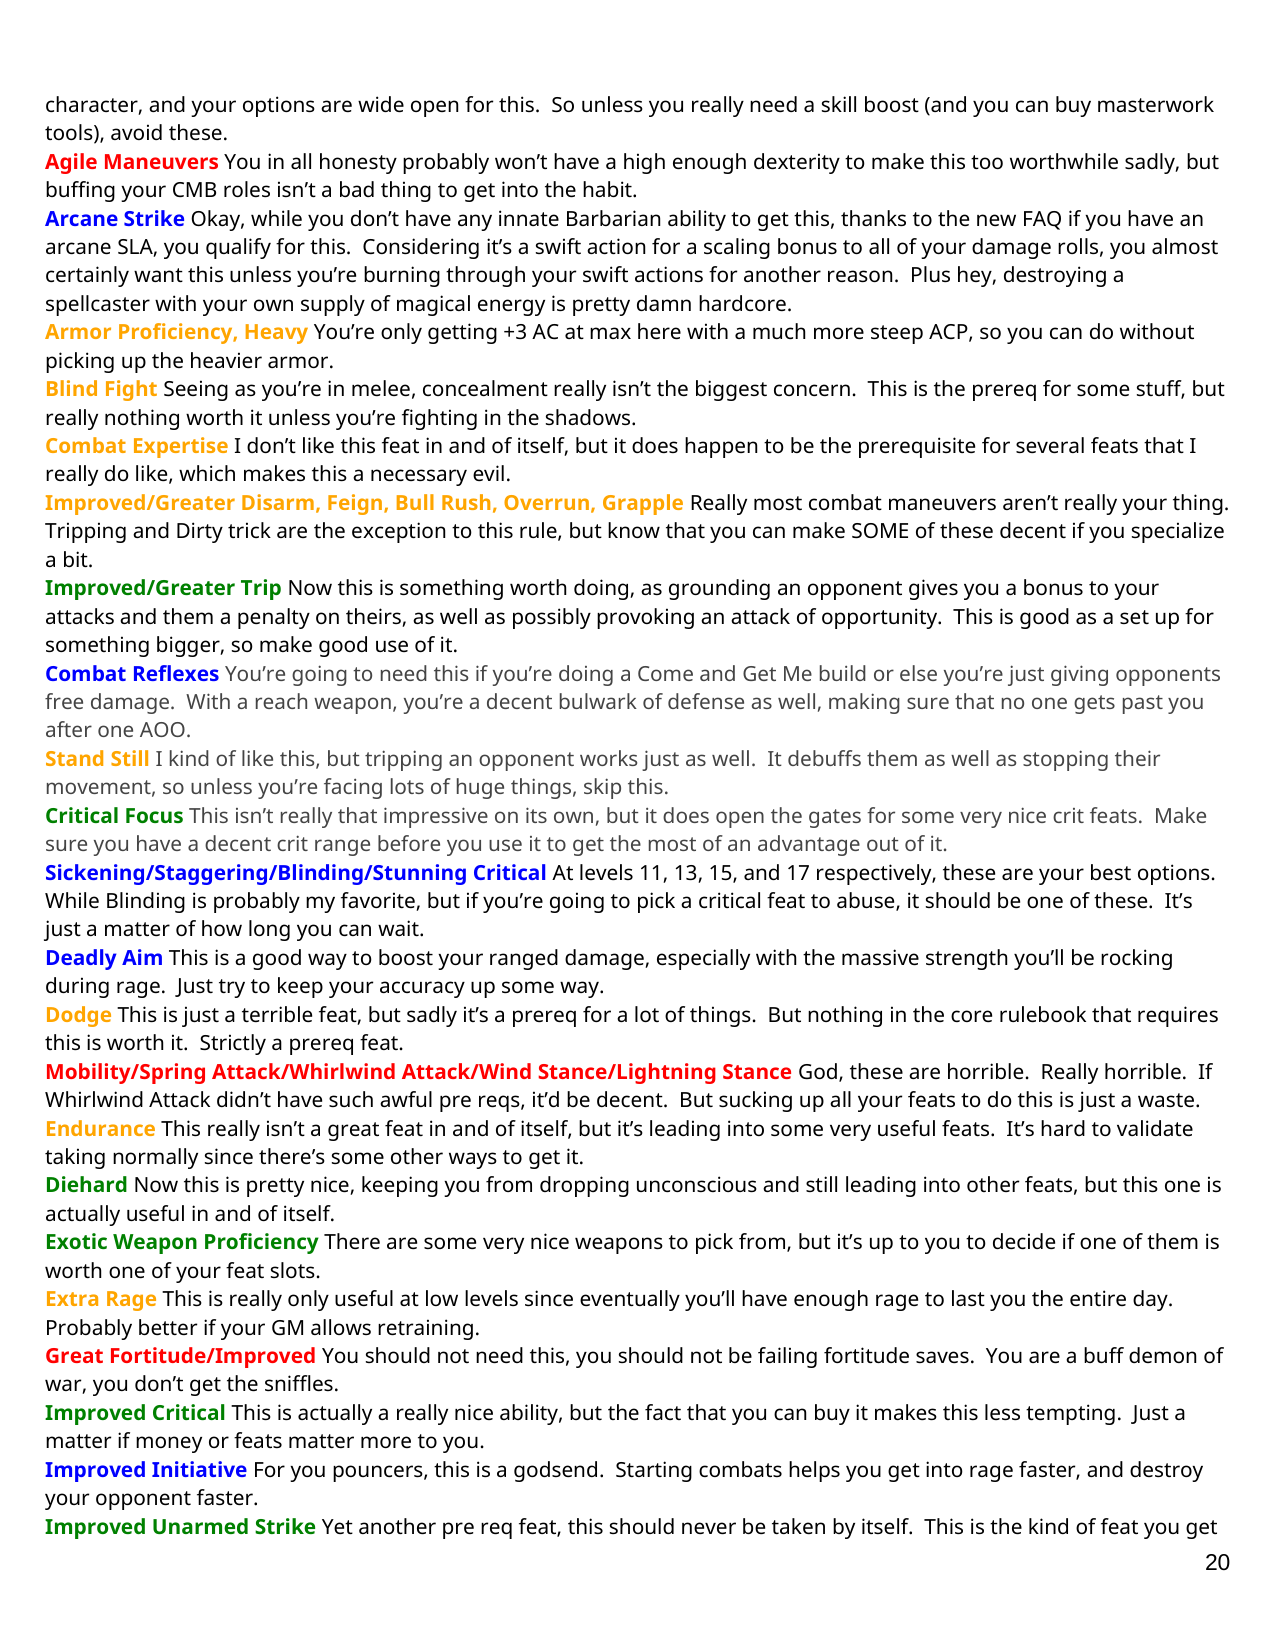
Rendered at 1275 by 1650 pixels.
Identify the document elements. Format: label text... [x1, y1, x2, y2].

text Deadly Aim This is a good way to boost your ranged damage, especially with the massive strength you’ll be rocking during rage. Just try to keep your accuracy up some way. [45, 943, 1230, 1000]
text Combat Reflexes You’re going to need this if you’re doing a Come and Get Me build or else you’re just giving opponents free damage. With a reach weapon, you’re a decent bulwark of defense as well, making sure that no one gets past you after one AOO. [45, 659, 1230, 744]
text Improved Critical This is actually a really nice ability, but the fact that you can buy it makes this less tempting. Just a matter if money or feats matter more to you. [45, 1398, 1230, 1455]
text Improved/Greater Trip Now this is something worth doing, as grounding an opponent gives you a bonus to your attacks and them a penalty on theirs, as well as possibly provoking an attack of opportunity. This is good as a set up for something bigger, so make good use of it. [45, 573, 1230, 659]
text Improved/Greater Disarm, Feign, Bull Rush, Overrun, Grapple Really most combat maneuvers aren’t really your thing. Tripping and Dirty trick are the exception to this rule, but know that you can make SOME of these decent if you specialize a bit. [45, 488, 1230, 573]
text Sickening/Staggering/Blinding/Stunning Critical At levels 11, 13, 15, and 17 respectively, these are your best options. While Blinding is probably my favorite, but if you’re going to pick a critical feat to abuse, it should be one of these. It’s just a matter of how long you can wait. [45, 858, 1230, 943]
text Critical Focus This isn’t really that impressive on its own, but it does open the gates for some very nice crit feats. Make sure you have a decent crit range before you use it to get the most of an advantage out of it. [45, 801, 1230, 858]
text Armor Proficiency, Heavy You’re only getting +3 AC at max here with a much more steep ACP, so you can do without picking up the heavier armor. [45, 317, 1230, 374]
text Combat Expertise I don’t like this feat in and of itself, but it does happen to be the prerequisite for several feats that I really do like, which makes this a necessary evil. [45, 431, 1230, 488]
text Great Fortitude/Improved You should not need this, you should not be failing fortitude saves. You are a buff demon of war, you don’t get the sniffles. [45, 1341, 1230, 1398]
text Stand Still I kind of like this, but tripping an opponent works just as well. It debuffs them as well as stopping their movement, so unless you’re facing lots of huge things, skip this. [45, 744, 1230, 801]
text Blind Fight Seeing as you’re in melee, concealment really isn’t the biggest concern. This is the prereq for some stuff, but really nothing worth it unless you’re fighting in the shadows. [45, 374, 1230, 431]
text Mobility/Spring Attack/Whirlwind Attack/Wind Stance/Lightning Stance God, these are horrible. Really horrible. If Whirlwind Attack didn’t have such awful pre reqs, it’d be decent. But sucking up all your feats to do this is just a waste. [45, 1057, 1230, 1114]
text Diehard Now this is pretty nice, keeping you from dropping unconscious and still leading into other feats, but this one is actually useful in and of itself. [45, 1171, 1230, 1227]
text Dodge This is just a terrible feat, but sadly it’s a prereq for a lot of things. But nothing in the core rulebook that requires this is worth it. Strictly a prereq feat. [45, 1000, 1230, 1057]
text Exotic Weapon Proficiency There are some very nice weapons to pick from, but it’s up to you to decide if one of them is worth one of your feat slots. [45, 1227, 1230, 1284]
text Agile Maneuvers You in all honesty probably won’t have a high enough dexterity to make this too worthwhile sadly, but buffing your CMB roles isn’t a bad thing to get into the habit. [45, 147, 1230, 204]
text Improved Unarmed Strike Yet another pre req feat, this should never be taken by itself. This is the kind of feat you get [45, 1512, 1230, 1540]
text Extra Rage This is really only useful at low levels since eventually you’ll have enough rage to last you the entire day. Probably better if your GM allows retraining. [45, 1284, 1230, 1341]
text Endurance This really isn’t a great feat in and of itself, but it’s leading into some very useful feats. It’s hard to validate taking normally since there’s some other ways to get it. [45, 1114, 1230, 1171]
text character, and your options are wide open for this. So unless you really need a skill boost (and you can buy masterwork tools), avoid these. [45, 90, 1230, 147]
text Improved Initiative For you pouncers, this is a godsend. Starting combats helps you get into rage faster, and destroy your opponent faster. [45, 1455, 1230, 1512]
text Arcane Strike Okay, while you don’t have any innate Barbarian ability to get this, thanks to the new FAQ if you have an arcane SLA, you qualify for this. Considering it’s a swift action for a scaling bonus to all of your damage rolls, you almost certainly want this unless you’re burning through your swift actions for another reason. Plus hey, destroying a spellcaster with your own supply of magical energy is pretty damn hardcore. [45, 204, 1230, 317]
